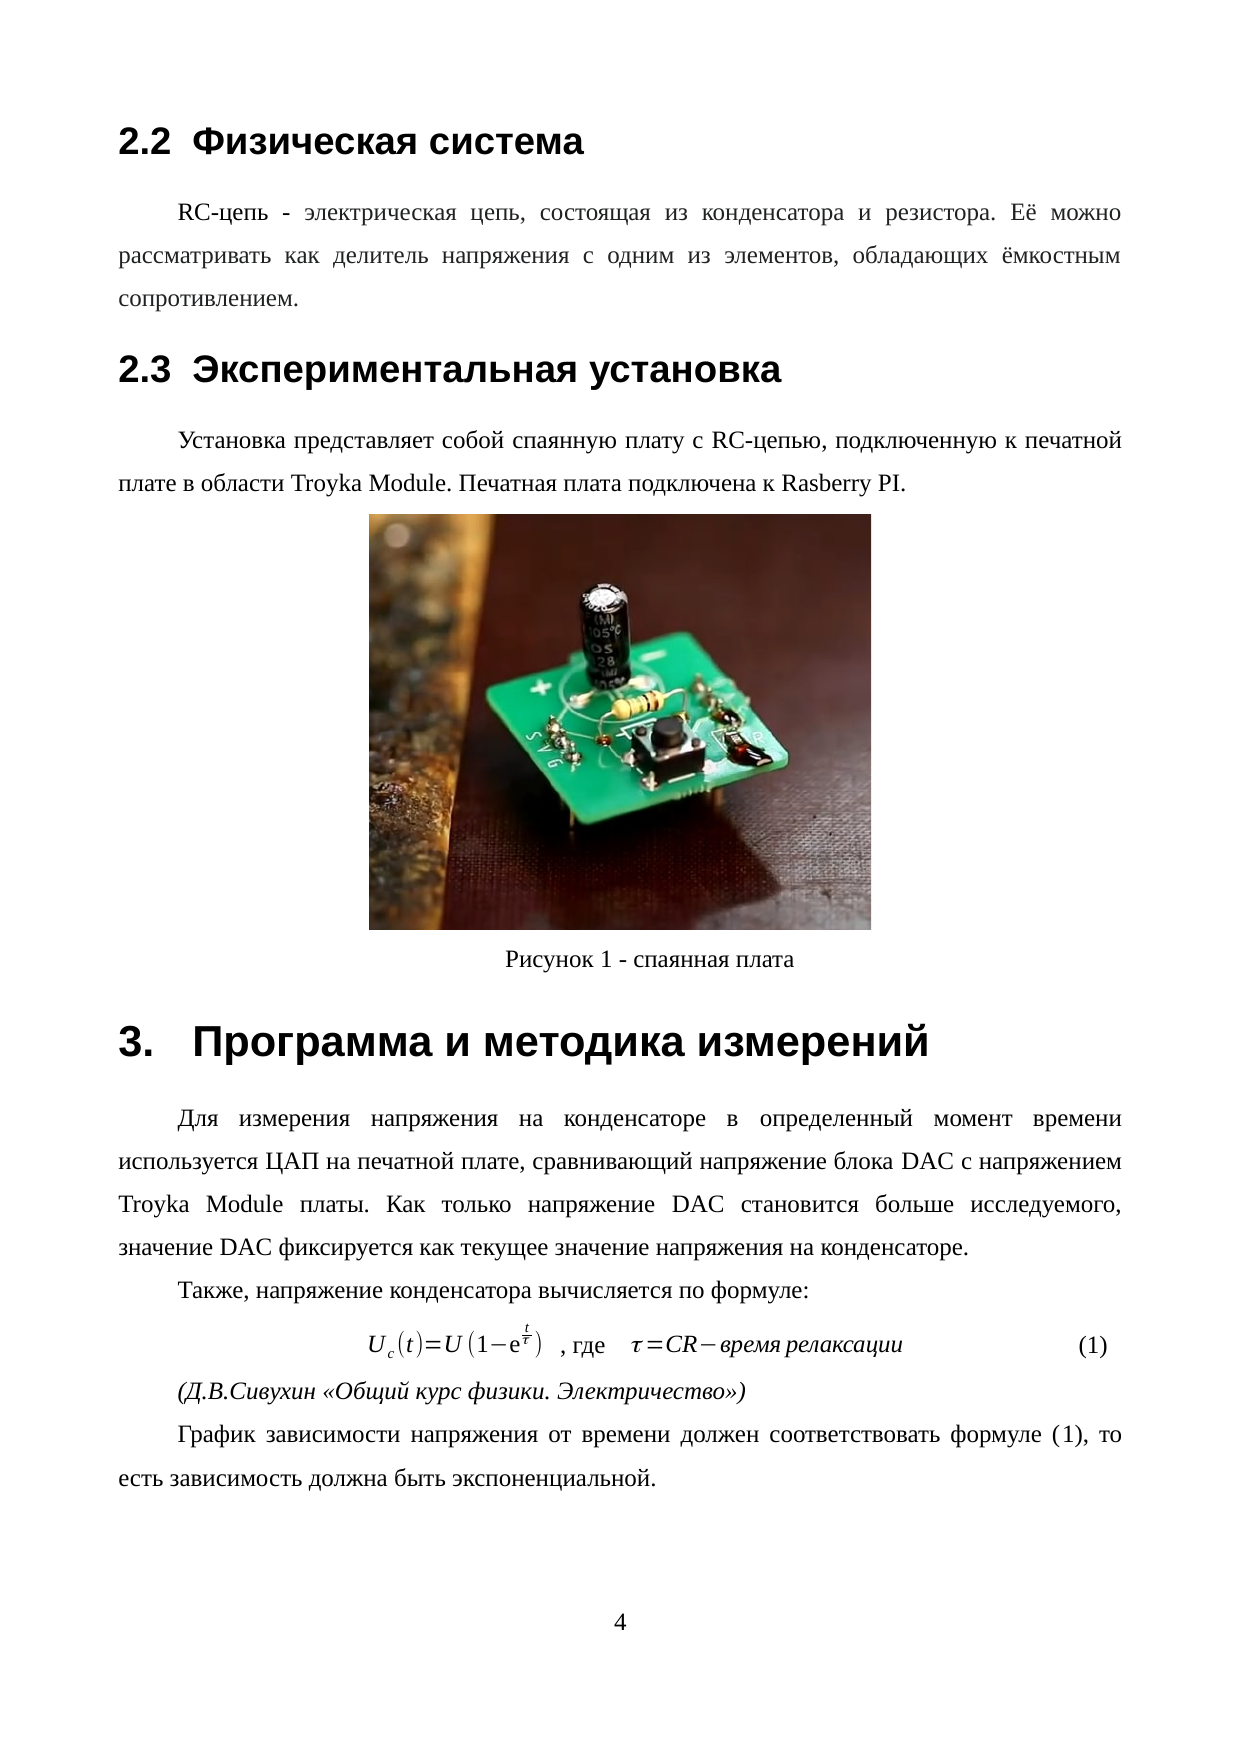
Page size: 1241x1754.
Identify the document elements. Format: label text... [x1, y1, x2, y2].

subtitle Программа и методика измерений [118, 1015, 1122, 1065]
subtitle Физическая система [118, 118, 1122, 162]
text Для измерения напряжения на конденсаторе в определенный момент времени используется ЦАП на печатной плате, сравнивающий напряжение блока DAC с напряжением Troyka Module платы. Как только напряжение DAC становится больше исследуемого, значение DAC фиксируется как текущее значение напряжения на конденсаторе. [118, 1103, 1122, 1261]
picture [369, 514, 872, 930]
text График зависимости напряжения от времени должен соответствовать формуле (1), то есть зависимость должна быть экспоненциальной. [118, 1419, 1122, 1491]
text Также, напряжение конденсатора вычисляется по формуле: [118, 1275, 1122, 1304]
text RC-цепь - электрическая цепь, состоящая из конденсатора и резистора. Её можно рассматривать как делитель напряжения с одним из элементов, обладающих ёмкостным сопротивлением. [118, 197, 1122, 312]
subtitle Экспериментальная установка [118, 347, 1122, 391]
table_header Рисунок 1 - спаянная плата [118, 512, 1122, 990]
text Установка представляет собой спаянную плату с RC-цепью, подключенную к печатной плате в области Troyka Module. Печатная плата подключена к Rasberry PI. [118, 425, 1122, 497]
text , где (1) [118, 1318, 1122, 1362]
text (Д.В.Сивухин «Общий курс физики. Электричество») [118, 1376, 1122, 1405]
